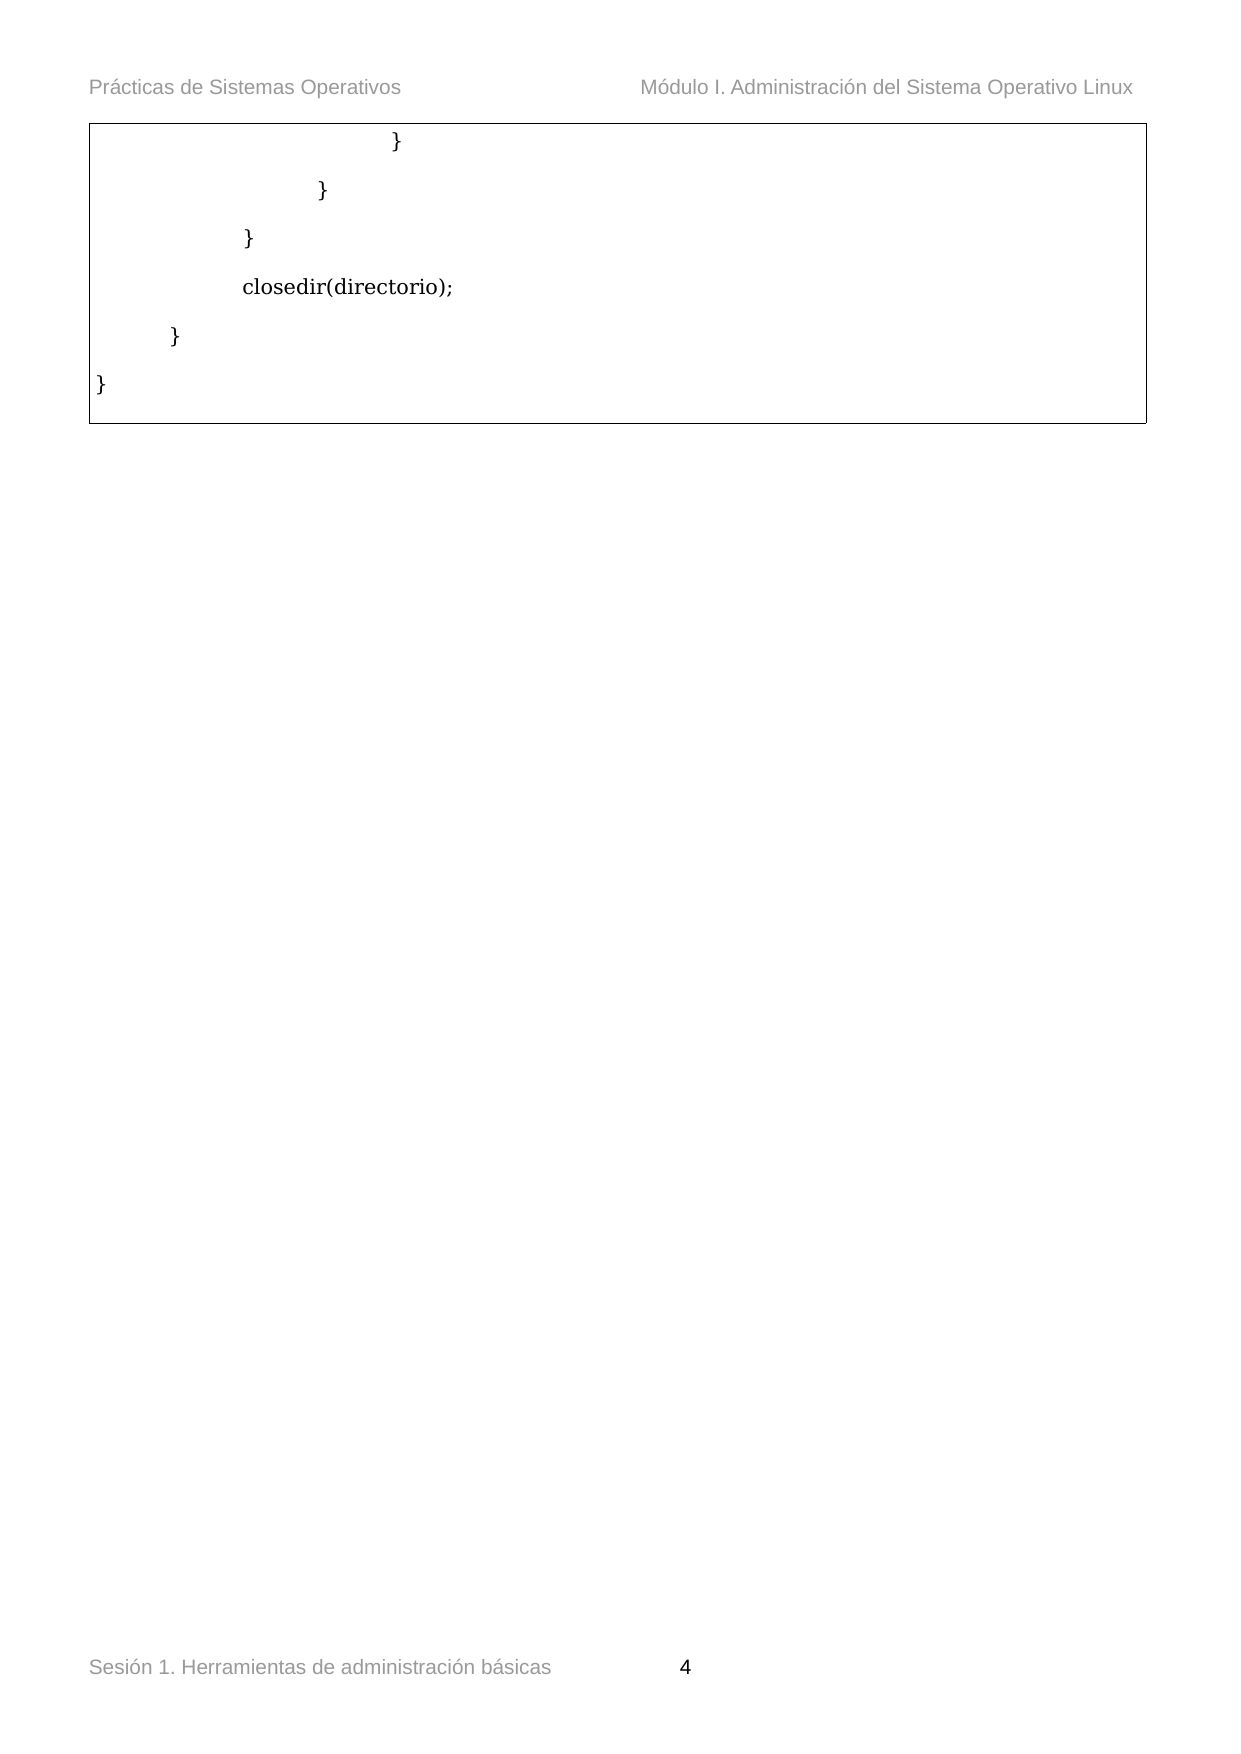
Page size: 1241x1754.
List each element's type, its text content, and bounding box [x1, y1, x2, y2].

table_header } } } closedir(directorio); } } [90, 124, 1146, 423]
